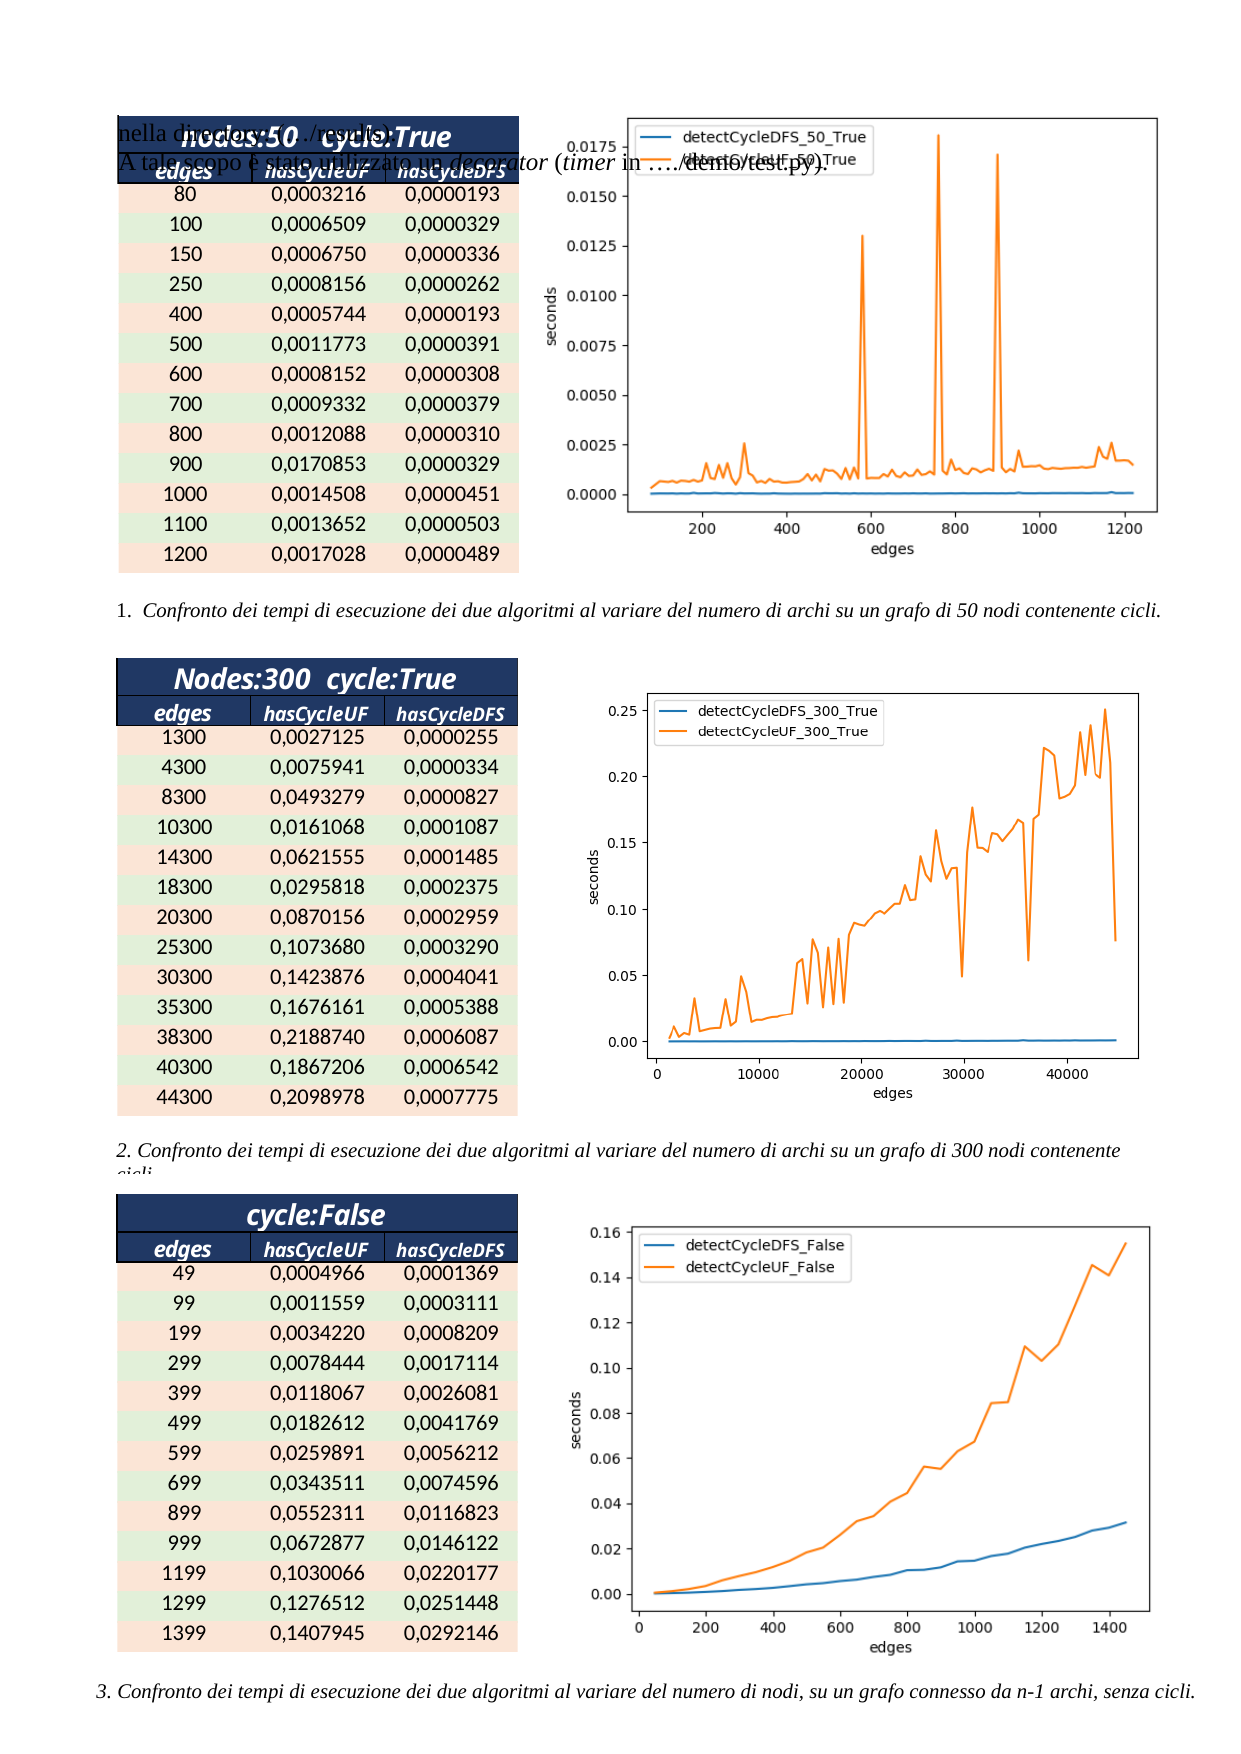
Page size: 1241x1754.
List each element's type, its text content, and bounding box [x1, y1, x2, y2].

picture [542, 56, 1225, 568]
text 3. Confronto dei tempi di esecuzione dei due algoritmi al variare del numero di nodi, su un grafo connesso da n-1 archi, senza cicli. [96, 1679, 1207, 1703]
text 1. Confronto dei tempi di esecuzione dei due algoritmi al variare del numero di archi su un grafo di 50 nodi contenente cicli. [116, 597, 1189, 622]
text nella directory: (…/results). [519, 118, 542, 147]
picture [548, 1166, 1215, 1666]
picture [567, 635, 1201, 1110]
text 2. Confronto dei tempi di esecuzione dei due algoritmi al variare del numero di archi su un grafo di 300 nodi contenente cicli. [116, 1137, 1169, 1174]
